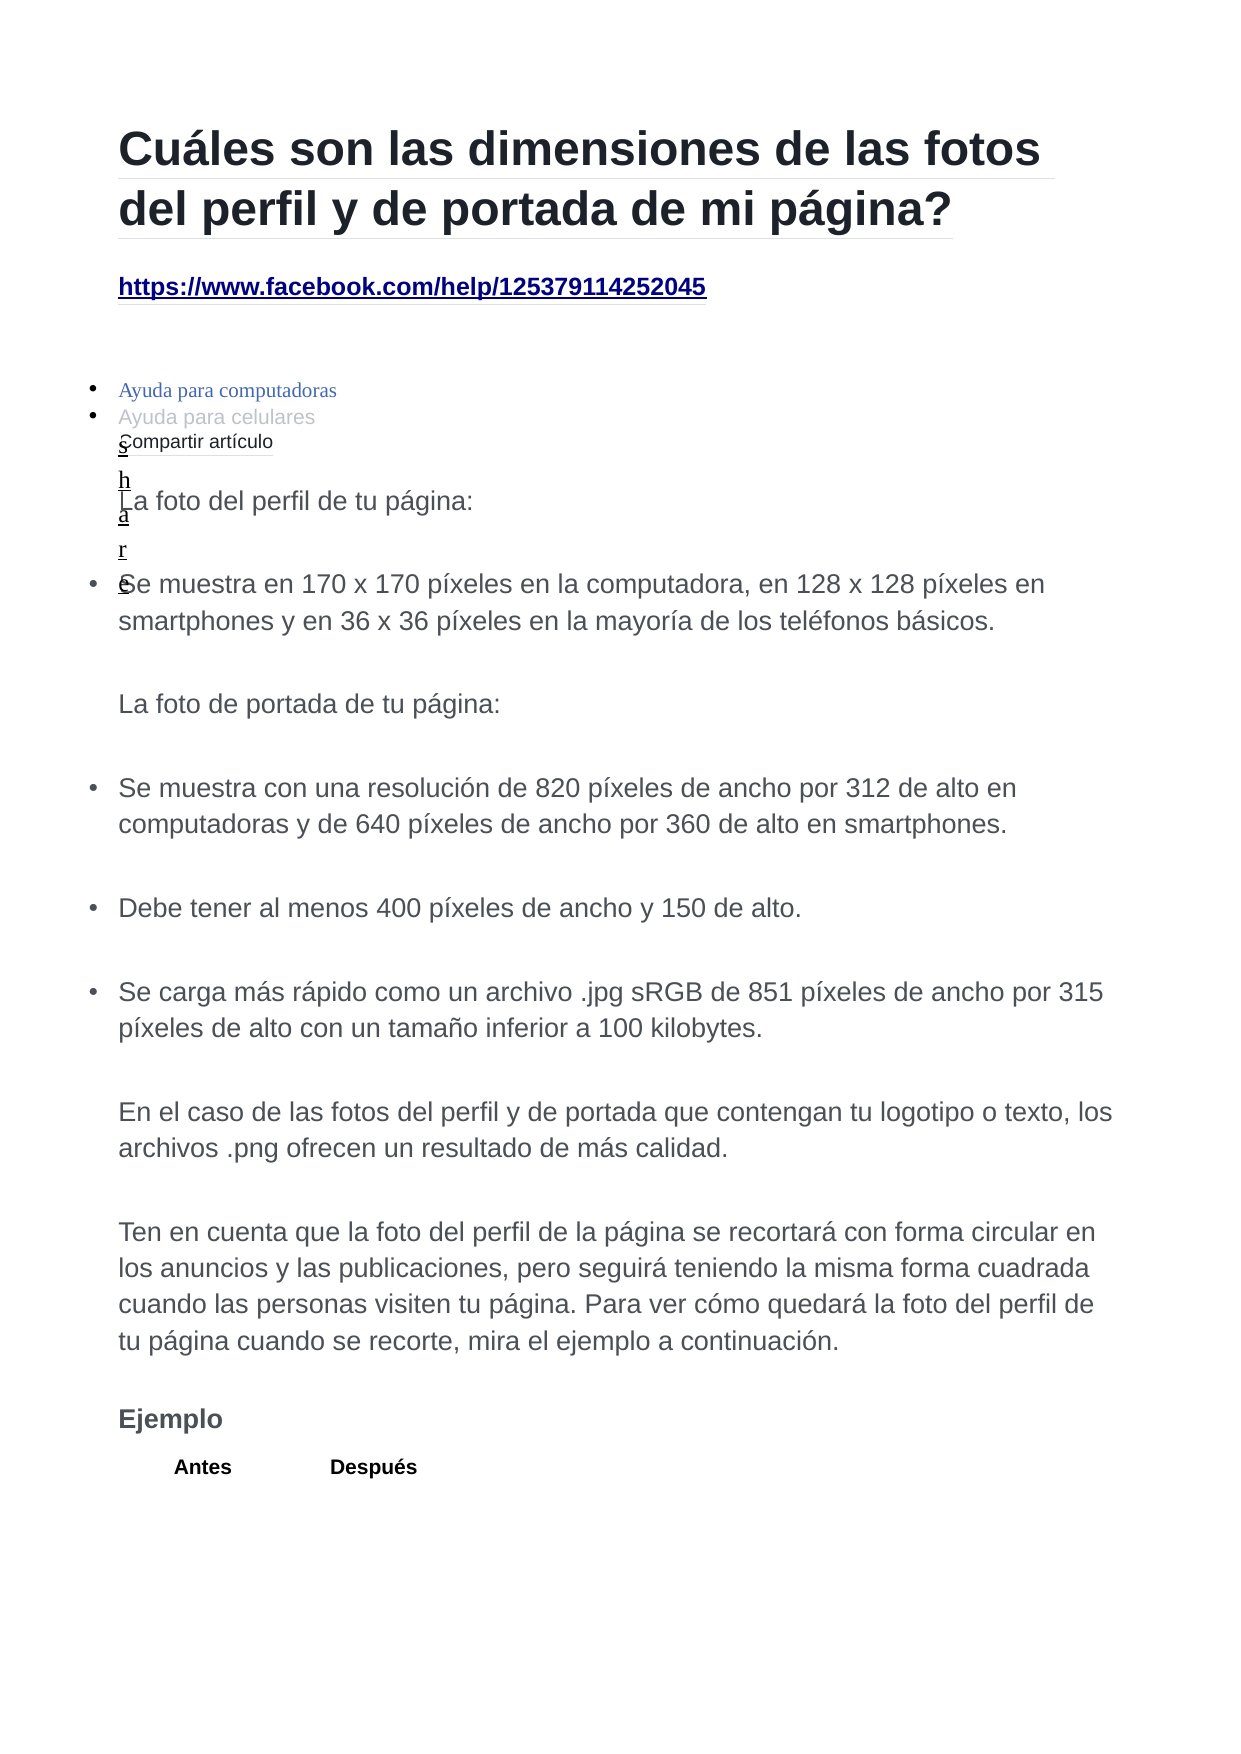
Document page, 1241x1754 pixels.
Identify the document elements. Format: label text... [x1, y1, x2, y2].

text https://www.facebook.com/help/125379114252045 [118, 244, 1122, 304]
text La foto del perfil de tu página: [121, 479, 1122, 516]
text En el caso de las fotos del perfil y de portada que contengan tu logotipo o texto, los archivos .png ofrecen un resultado de más calidad. [118, 1091, 1122, 1163]
text Ten en cuenta que la foto del perfil de la página se recortará con forma circular en los anuncios y las publicaciones, pero seguirá teniendo la misma forma cuadrada cuando las personas visiten tu página. Para ver cómo quedará la foto del perfil de tu página cuando se recorte, mira el ejemplo a continuación. [118, 1211, 1122, 1356]
text Compartir artículo [121, 430, 1116, 456]
list Se muestra en 170 x 170 píxeles en la computadora, en 128 x 128 píxeles en smartphones y en 36 x 36 píxeles en la mayoría de los teléfonos básicos. [118, 563, 1122, 636]
list Se muestra con una resolución de 820 píxeles de ancho por 312 de alto en computadoras y de 640 píxeles de ancho por 360 de alto en smartphones. [118, 767, 1122, 839]
table_header Antes [118, 1452, 287, 1482]
table_header Después [288, 1452, 460, 1482]
text Cuáles son las dimensiones de las fotos del perfil y de portada de mi página? [118, 118, 1122, 238]
list Debe tener al menos 400 píxeles de ancho y 150 de alto. [118, 887, 1122, 923]
list Ayuda para computadoras [118, 376, 1122, 403]
list Se carga más rápido como un archivo .jpg sRGB de 851 píxeles de ancho por 315 píxeles de alto con un tamaño inferior a 100 kilobytes. [118, 971, 1122, 1043]
text Ejemplo [118, 1398, 1122, 1434]
list Ayuda para celulares [118, 403, 1122, 430]
text La foto de portada de tu página: [118, 683, 1122, 719]
